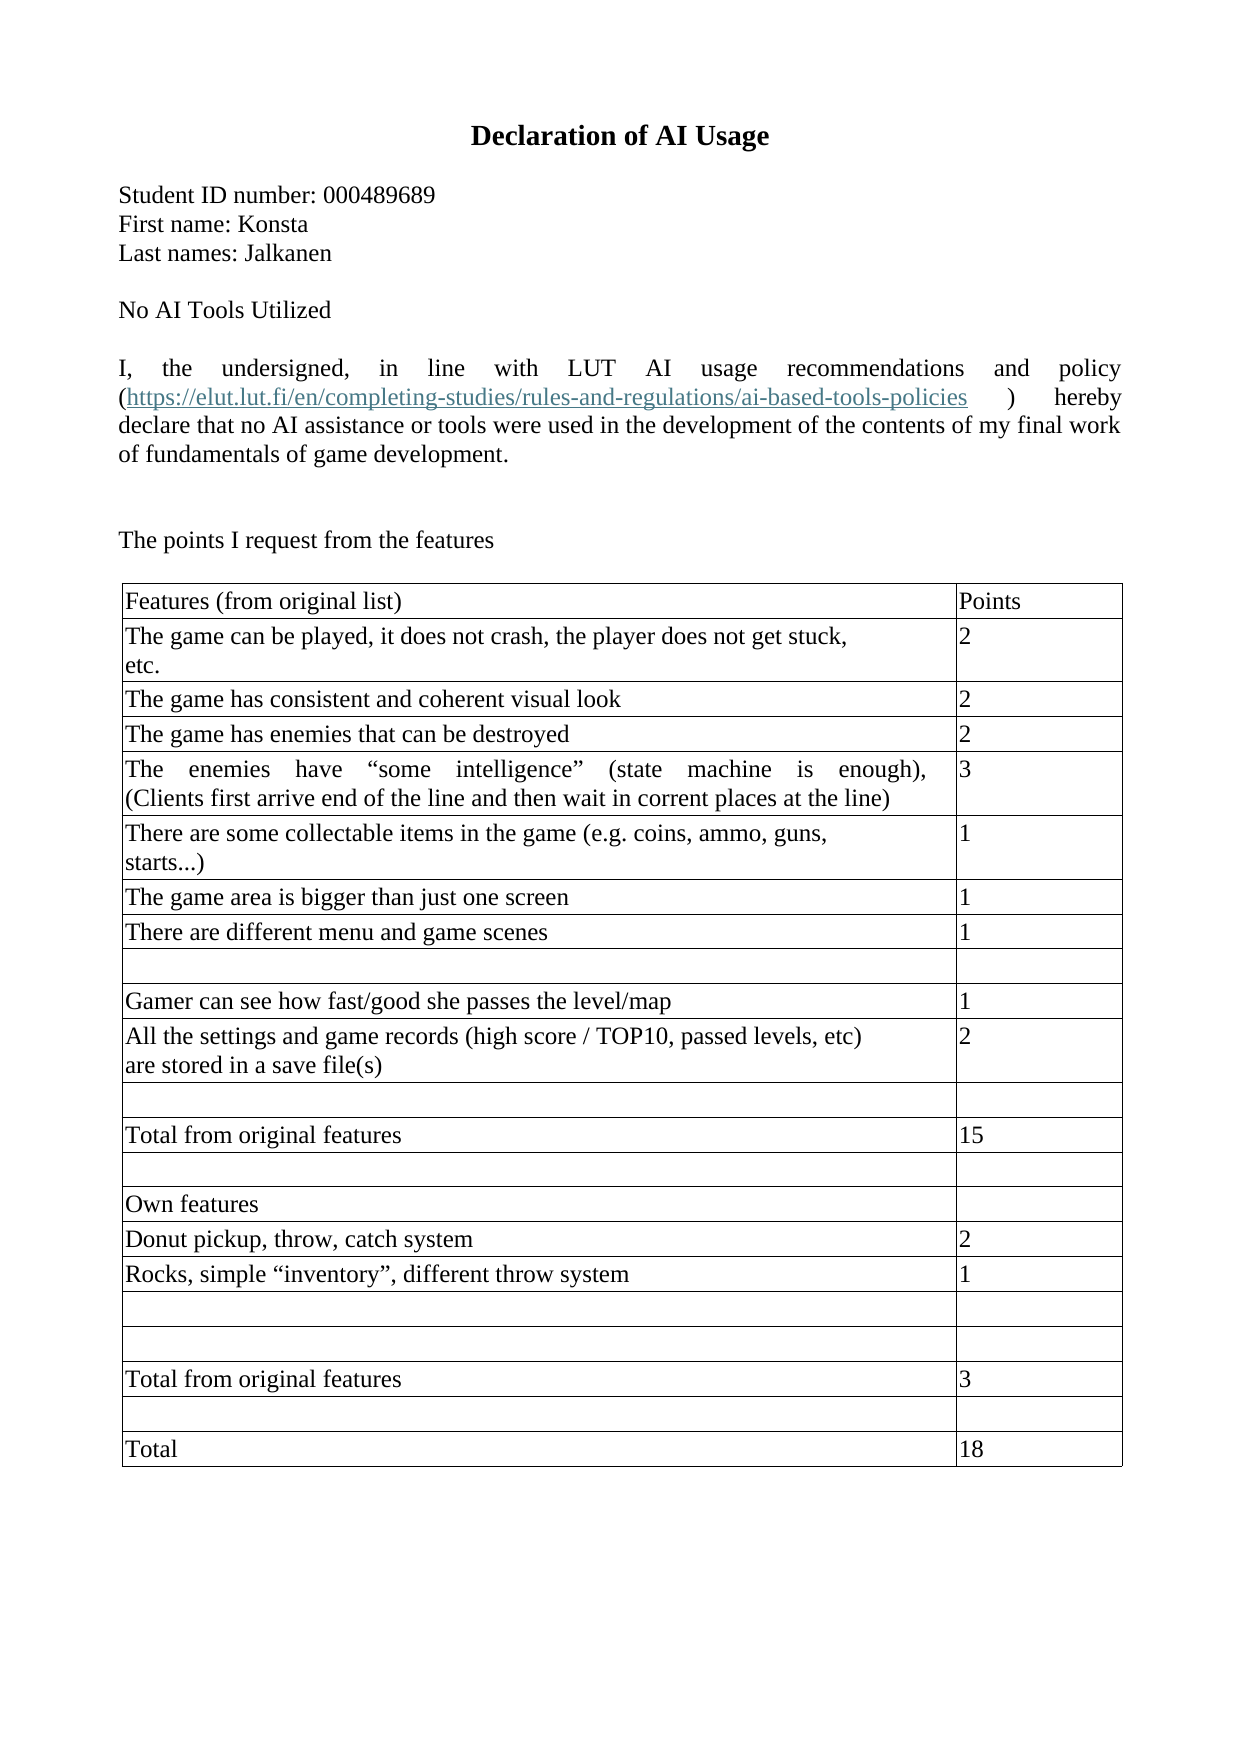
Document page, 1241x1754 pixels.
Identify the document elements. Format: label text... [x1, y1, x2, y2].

text I, the undersigned, in line with LUT AI usage recommendations and policy (https://elut.lut.fi/en/completing-studies/rules-and-regulations/ai-based-tools-policies ) hereby declare that no AI assistance or tools were used in the development of the contents of my final work of fundamentals of game development. [118, 353, 1122, 468]
table_header Points [957, 584, 1122, 618]
table_cell [123, 1153, 956, 1186]
table_cell [123, 1397, 956, 1431]
table_cell 18 [957, 1432, 1122, 1466]
table_header Features (from original list) [123, 584, 956, 618]
table_cell Rocks, simple “inventory”, different throw system [123, 1257, 956, 1291]
text No AI Tools Utilized [118, 295, 1122, 324]
table_cell 1 [957, 816, 1122, 878]
table_cell 2 [957, 1222, 1122, 1256]
table_cell Total [123, 1432, 956, 1466]
table_cell The game area is bigger than just one screen [123, 880, 956, 913]
table_cell [123, 1083, 956, 1117]
table_cell Own features [123, 1187, 956, 1221]
table_cell [957, 1397, 1122, 1431]
table_cell 1 [957, 1257, 1122, 1291]
table_cell The game has consistent and coherent visual look [123, 682, 956, 716]
table_cell The game has enemies that can be destroyed [123, 717, 956, 751]
text First name: Konsta [118, 209, 1122, 238]
table_cell The game can be played, it does not crash, the player does not get stuck, etc. [123, 619, 956, 681]
text Declaration of AI Usage [118, 118, 1122, 152]
table_cell Total from original features [123, 1118, 956, 1152]
table_cell 1 [957, 915, 1122, 948]
table_cell 2 [957, 619, 1122, 681]
text Student ID number: 000489689 [118, 180, 1122, 209]
table_cell 2 [957, 1019, 1122, 1082]
table_cell Donut pickup, throw, catch system [123, 1222, 956, 1256]
table_cell There are some collectable items in the game (e.g. coins, ammo, guns, starts...) [123, 816, 956, 878]
table_cell [957, 1153, 1122, 1186]
table_cell [957, 1292, 1122, 1326]
text The points I request from the features [118, 525, 1122, 554]
table_cell [957, 1327, 1122, 1361]
table_cell [123, 1292, 956, 1326]
text Last names: Jalkanen [118, 238, 1122, 267]
table_cell All the settings and game records (high score / TOP10, passed levels, etc) are stored in a save file(s) [123, 1019, 956, 1082]
table_cell 1 [957, 880, 1122, 913]
table_cell There are different menu and game scenes [123, 915, 956, 948]
table_cell 2 [957, 717, 1122, 751]
table_cell [957, 949, 1122, 983]
table_cell 15 [957, 1118, 1122, 1152]
table_cell [957, 1187, 1122, 1221]
table_cell Total from original features [123, 1362, 956, 1396]
table_cell 3 [957, 752, 1122, 815]
table_cell 1 [957, 984, 1122, 1018]
table_cell Gamer can see how fast/good she passes the level/map [123, 984, 956, 1018]
table_cell [123, 1327, 956, 1361]
table_cell The enemies have “some intelligence” (state machine is enough), (Clients first arrive end of the line and then wait in corrent places at the line) [123, 752, 956, 815]
table_cell 2 [957, 682, 1122, 716]
table_cell 3 [957, 1362, 1122, 1396]
table_cell [123, 949, 956, 983]
table_cell [957, 1083, 1122, 1117]
